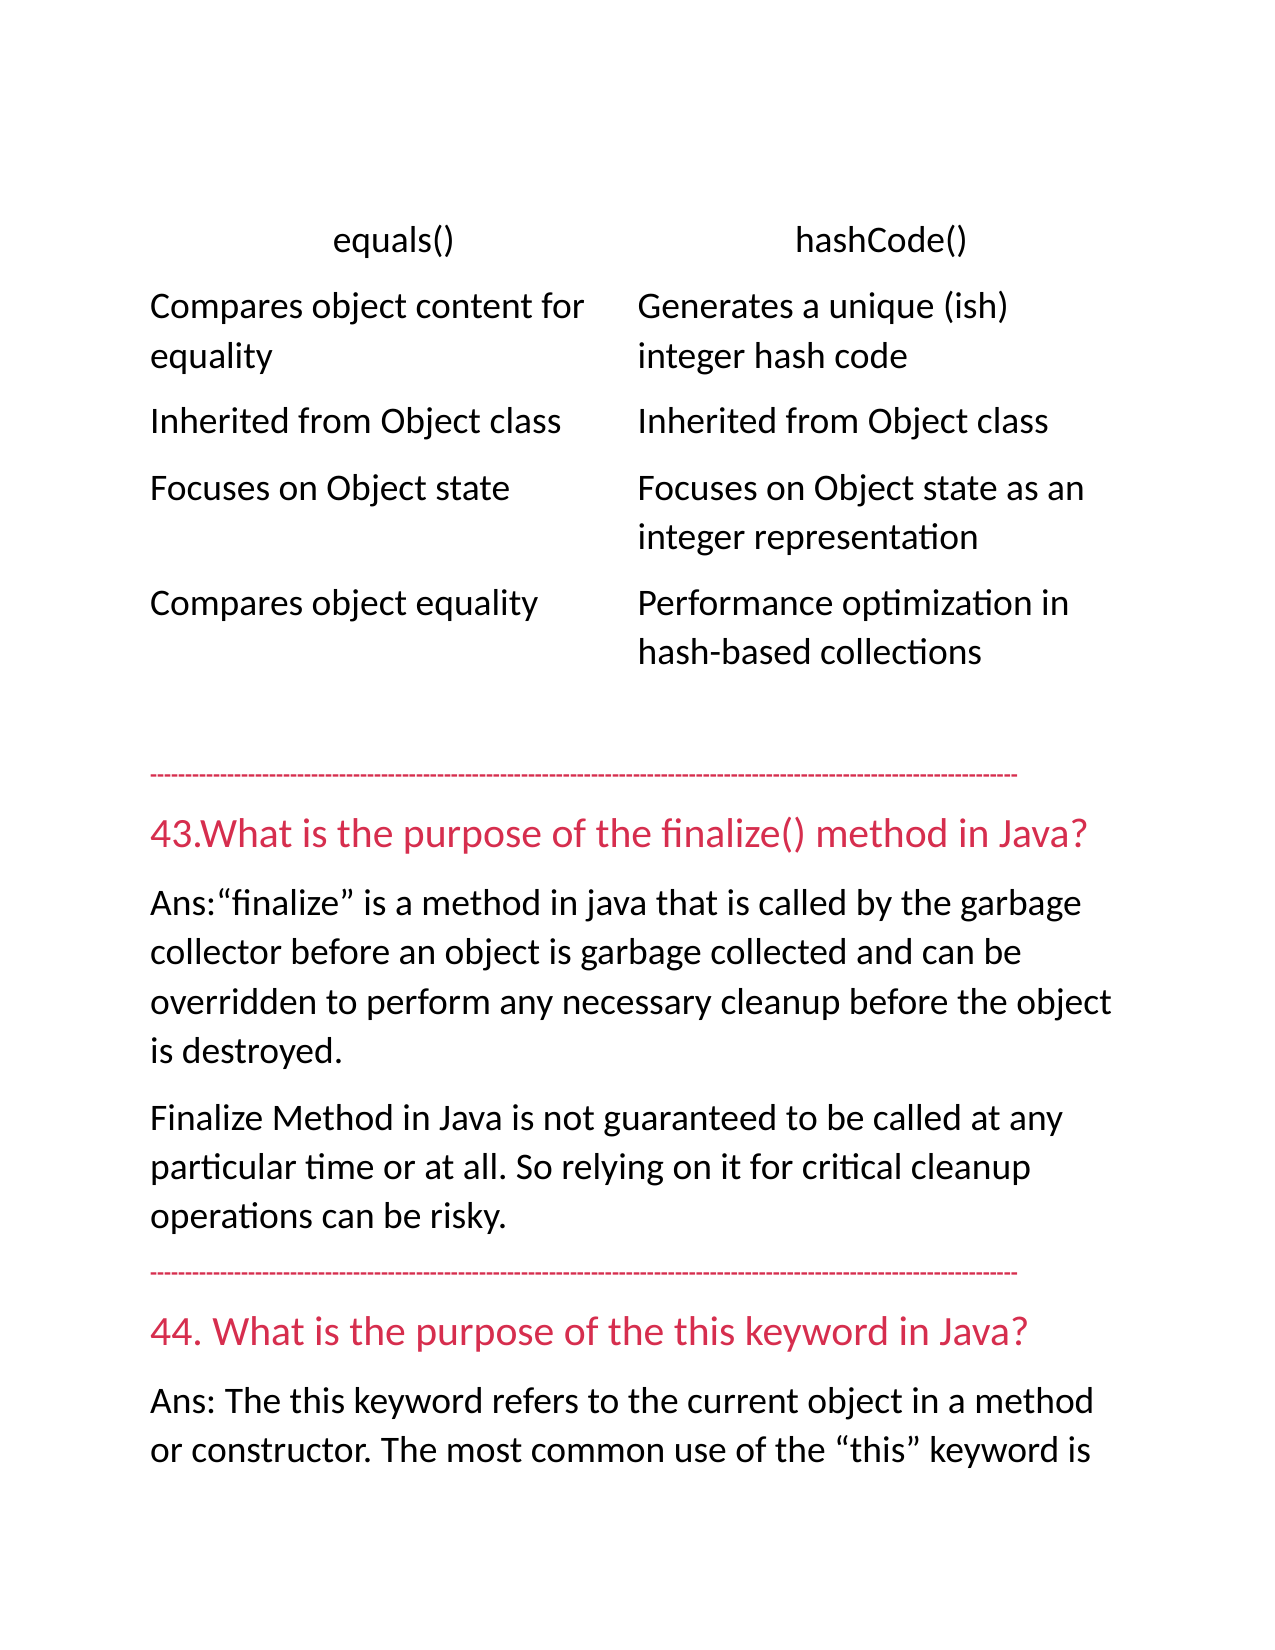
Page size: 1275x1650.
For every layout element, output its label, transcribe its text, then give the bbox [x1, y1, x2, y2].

text ---------------------------------------------------------------------------------------------------------------------------- [150, 760, 1125, 788]
table_cell Performance optimization in hash-based collections [638, 579, 1125, 694]
table_cell Focuses on Object state as an integer representation [638, 464, 1125, 579]
text Ans: The this keyword refers to the current object in a method or constructor. The most common use of the “this” keyword is [150, 1377, 1125, 1472]
table_cell Inherited from Object class [638, 398, 1125, 463]
text ---------------------------------------------------------------------------------------------------------------------------- [150, 1258, 1125, 1287]
table_cell Inherited from Object class [150, 398, 637, 463]
text 43.What is the purpose of the finalize() method in Java? [150, 807, 1125, 858]
text Ans:“finalize” is a method in java that is called by the garbage collector before an object is garbage collected and can be overridden to perform any necessary cleanup before the object is destroyed. [150, 879, 1125, 1073]
table_cell Focuses on Object state [150, 464, 637, 579]
table_header hashCode() [638, 216, 1125, 282]
table_cell Compares object content for equality [150, 282, 637, 397]
table_cell Generates a unique (ish) integer hash code [638, 282, 1125, 397]
text Finalize Method in Java is not guaranteed to be called at any particular time or at all. So relying on it for critical cleanup operations can be risky. [150, 1093, 1125, 1238]
table_cell Compares object equality [150, 579, 637, 694]
table_header equals() [150, 216, 637, 282]
text 44. What is the purpose of the this keyword in Java? [150, 1305, 1125, 1356]
